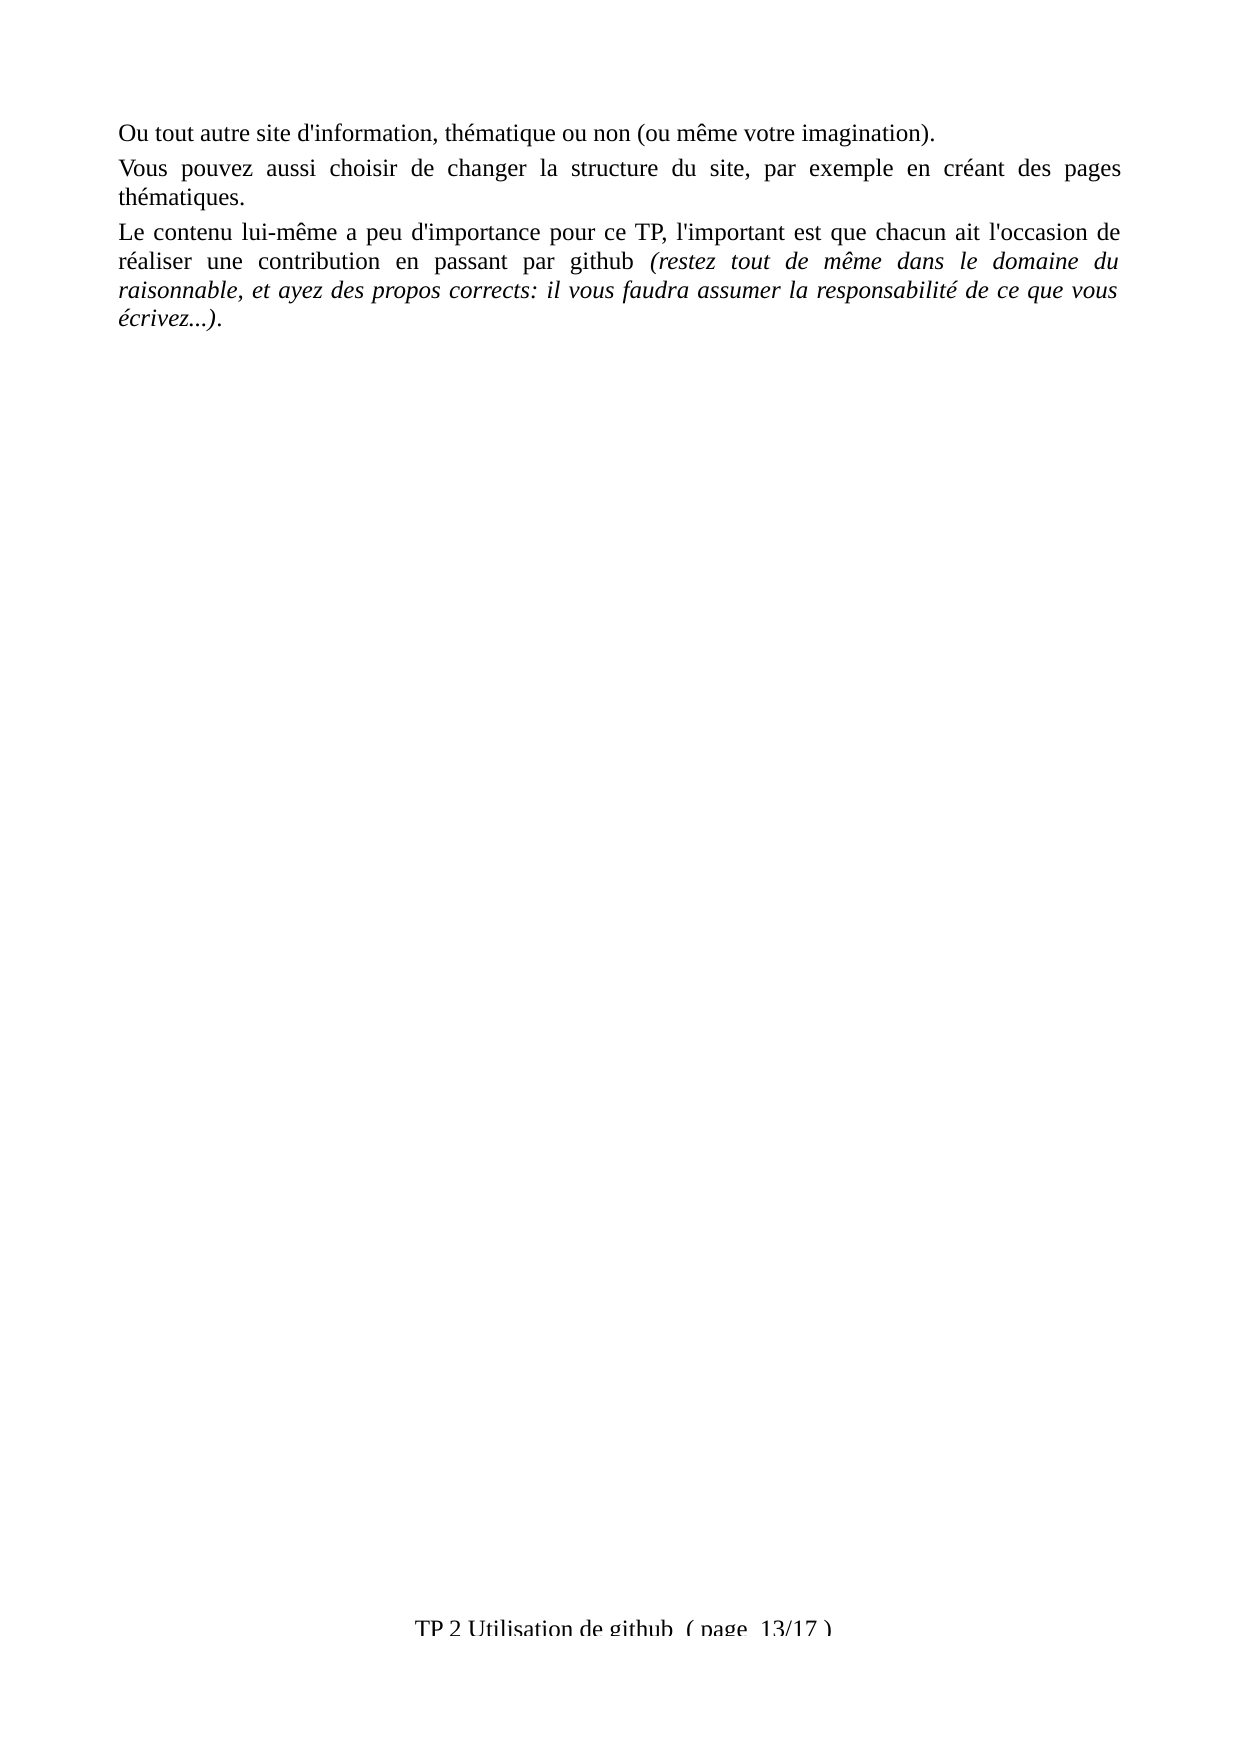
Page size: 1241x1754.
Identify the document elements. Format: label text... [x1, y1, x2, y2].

text Le contenu lui-même a peu d'importance pour ce TP, l'important est que chacun ait l'occasion de réaliser une contribution en passant par github (restez tout de même dans le domaine du raisonnable, et ayez des propos corrects: il vous faudra assumer la responsabilité de ce que vous écrivez...). [118, 217, 1122, 332]
text Ou tout autre site d'information, thématique ou non (ou même votre imagination). [118, 118, 1122, 147]
text Vous pouvez aussi choisir de changer la structure du site, par exemple en créant des pages thématiques. [118, 153, 1122, 211]
